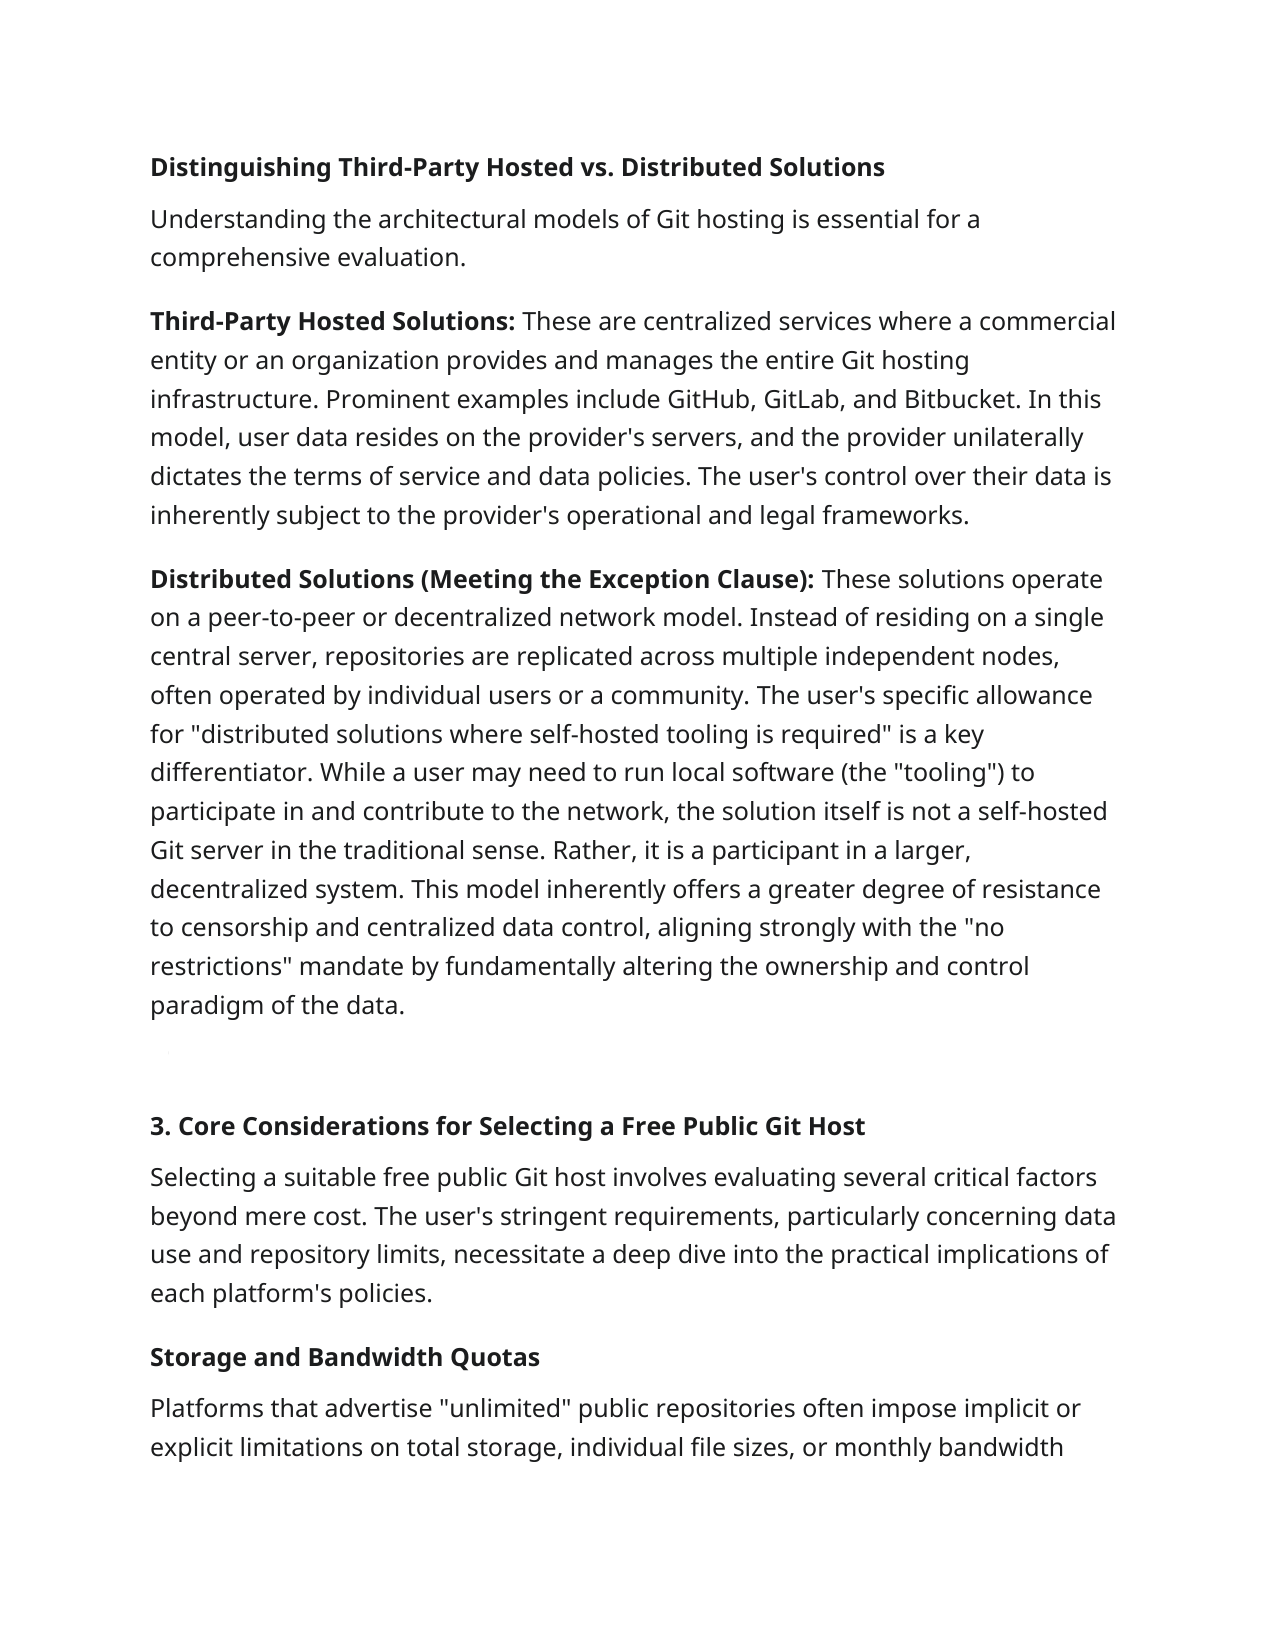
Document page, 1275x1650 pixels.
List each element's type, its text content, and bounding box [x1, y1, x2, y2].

text Distributed Solutions (Meeting the Exception Clause): These solutions operate on a peer-to-peer or decentralized network model. Instead of residing on a single central server, repositories are replicated across multiple independent nodes, often operated by individual users or a community. The user's specific allowance for "distributed solutions where self-hosted tooling is required" is a key differentiator. While a user may need to run local software (the "tooling") to participate in and contribute to the network, the solution itself is not a self-hosted Git server in the traditional sense. Rather, it is a participant in a larger, decentralized system. This model inherently offers a greater degree of resistance to censorship and centralized data control, aligning strongly with the "no restrictions" mandate by fundamentally altering the ownership and control paradigm of the data. [150, 561, 1125, 1022]
text Selecting a suitable free public Git host involves evaluating several critical factors beyond mere cost. The user's stringent requirements, particularly concerning data use and repository limits, necessitate a deep dive into the practical implications of each platform's policies. [150, 1159, 1125, 1310]
subtitle Storage and Bandwidth Quotas [150, 1339, 1125, 1373]
subtitle Distinguishing Third-Party Hosted vs. Distributed Solutions [150, 150, 1125, 184]
text Third-Party Hosted Solutions: These are centralized services where a commercial entity or an organization provides and manages the entire Git hosting infrastructure. Prominent examples include GitHub, GitLab, and Bitbucket. In this model, user data resides on the provider's servers, and the provider unilaterally dictates the terms of service and data policies. The user's control over their data is inherently subject to the provider's operational and legal frameworks. [150, 304, 1125, 532]
subtitle 3. Core Considerations for Selecting a Free Public Git Host [150, 1108, 1125, 1142]
text Platforms that advertise "unlimited" public repositories often impose implicit or explicit limitations on total storage, individual file sizes, or monthly bandwidth [150, 1391, 1125, 1463]
text Understanding the architectural models of Git hosting is essential for a comprehensive evaluation. [150, 201, 1125, 274]
